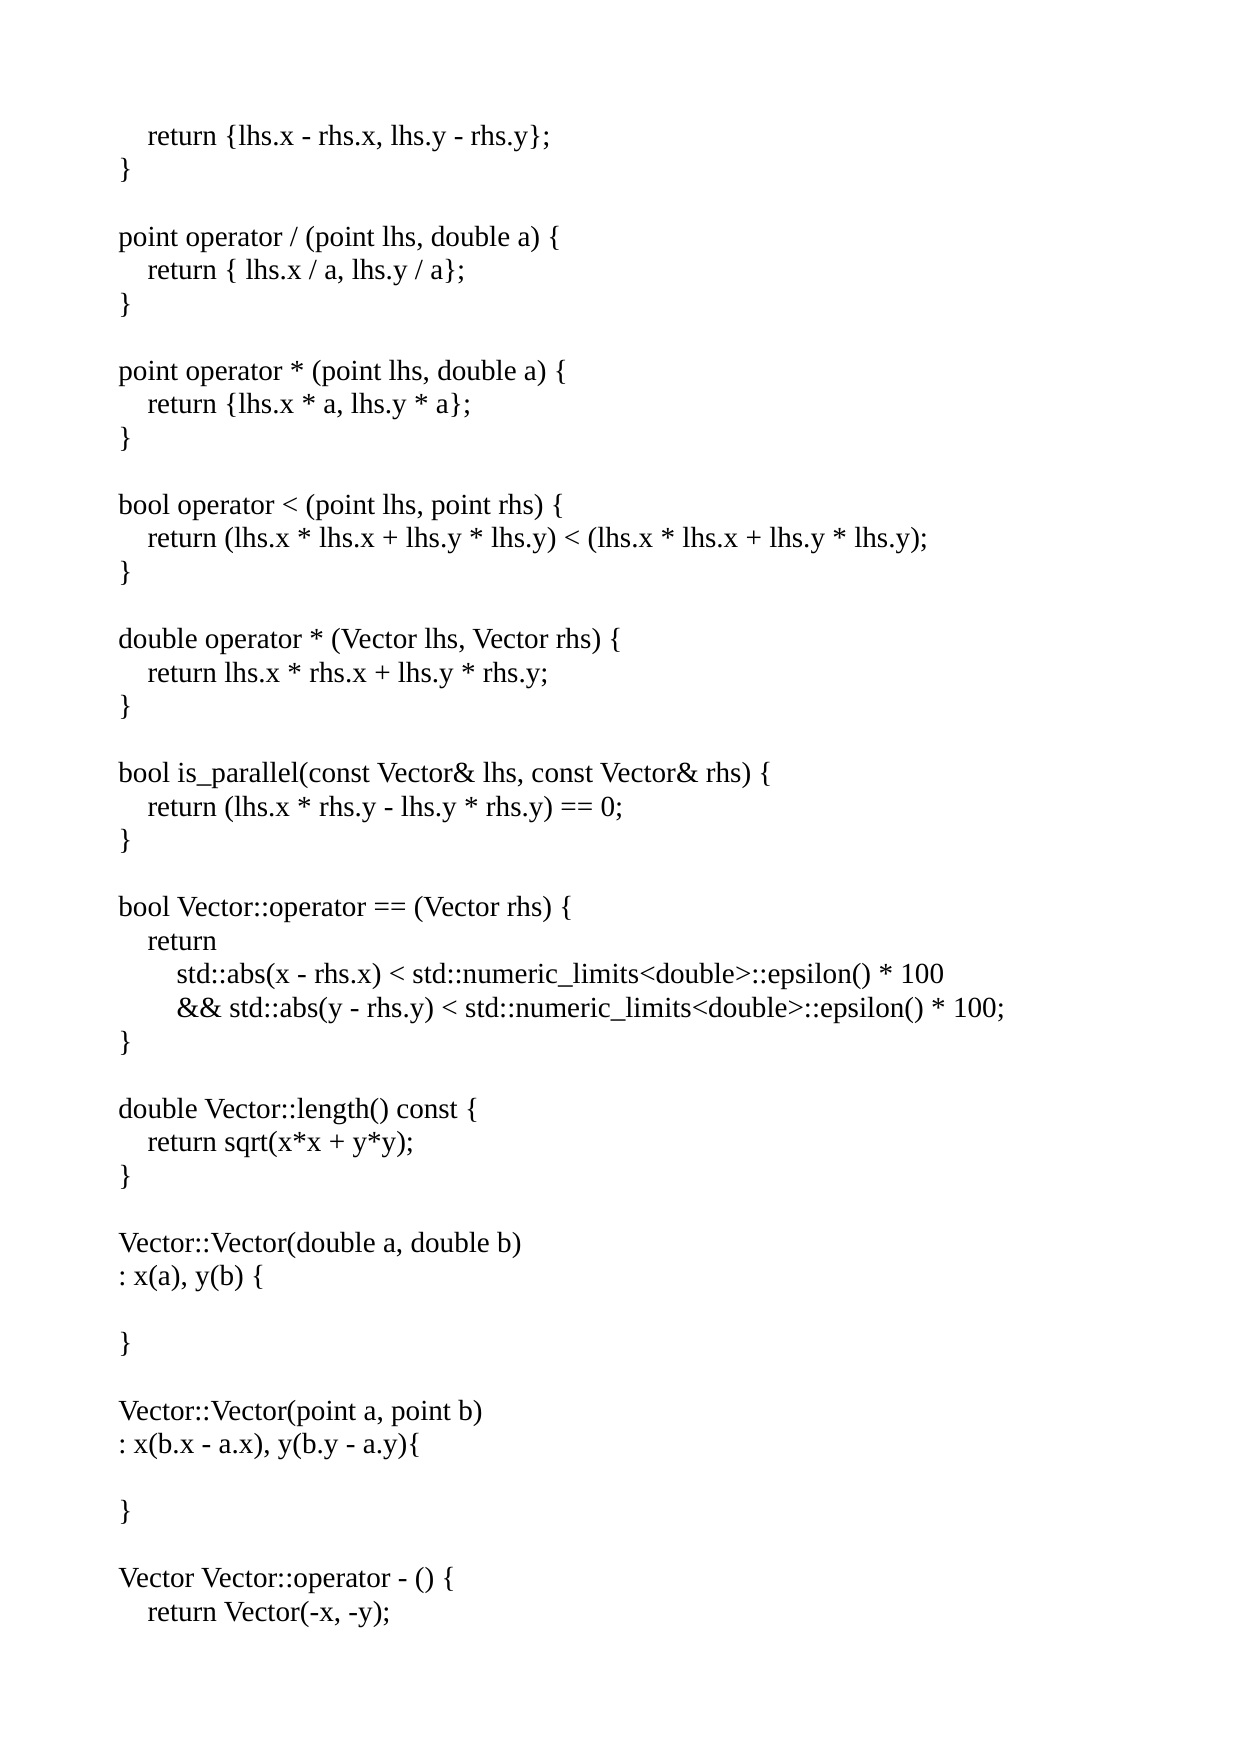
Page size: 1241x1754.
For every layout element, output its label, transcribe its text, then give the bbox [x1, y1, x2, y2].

text double operator * (Vector lhs, Vector rhs) { [118, 621, 1122, 655]
text && std::abs(y - rhs.y) < std::numeric_limits<double>::epsilon() * 100; [118, 990, 1122, 1024]
text return {lhs.x - rhs.x, lhs.y - rhs.y}; [118, 118, 1122, 152]
text double Vector::length() const { [118, 1091, 1122, 1124]
text return sqrt(x*x + y*y); [118, 1124, 1122, 1158]
text return (lhs.x * rhs.y - lhs.y * rhs.y) == 0; [118, 789, 1122, 822]
text point operator / (point lhs, double a) { [118, 219, 1122, 252]
text Vector Vector::operator - () { [118, 1560, 1122, 1594]
text } [118, 688, 1122, 722]
text Vector::Vector(double a, double b) [118, 1225, 1122, 1258]
text return (lhs.x * lhs.x + lhs.y * lhs.y) < (lhs.x * lhs.x + lhs.y * lhs.y); [118, 521, 1122, 554]
text return lhs.x * rhs.x + lhs.y * rhs.y; [118, 655, 1122, 688]
text return {lhs.x * a, lhs.y * a}; [118, 386, 1122, 420]
text } [118, 420, 1122, 453]
text bool Vector::operator == (Vector rhs) { [118, 889, 1122, 923]
text Vector::Vector(point a, point b) [118, 1393, 1122, 1426]
text point operator * (point lhs, double a) { [118, 353, 1122, 386]
text } [118, 1024, 1122, 1057]
text return Vector(-x, -y); [118, 1594, 1122, 1627]
text std::abs(x - rhs.x) < std::numeric_limits<double>::epsilon() * 100 [118, 957, 1122, 990]
text } [118, 822, 1122, 856]
text } [118, 286, 1122, 319]
text return [118, 923, 1122, 957]
text : x(b.x - a.x), y(b.y - a.y){ [118, 1426, 1122, 1460]
text return { lhs.x / a, lhs.y / a}; [118, 252, 1122, 286]
text } [118, 1326, 1122, 1359]
text : x(a), y(b) { [118, 1258, 1122, 1292]
text } [118, 152, 1122, 185]
text } [118, 554, 1122, 588]
text bool is_parallel(const Vector& lhs, const Vector& rhs) { [118, 755, 1122, 789]
text bool operator < (point lhs, point rhs) { [118, 487, 1122, 521]
text } [118, 1493, 1122, 1527]
text } [118, 1158, 1122, 1191]
